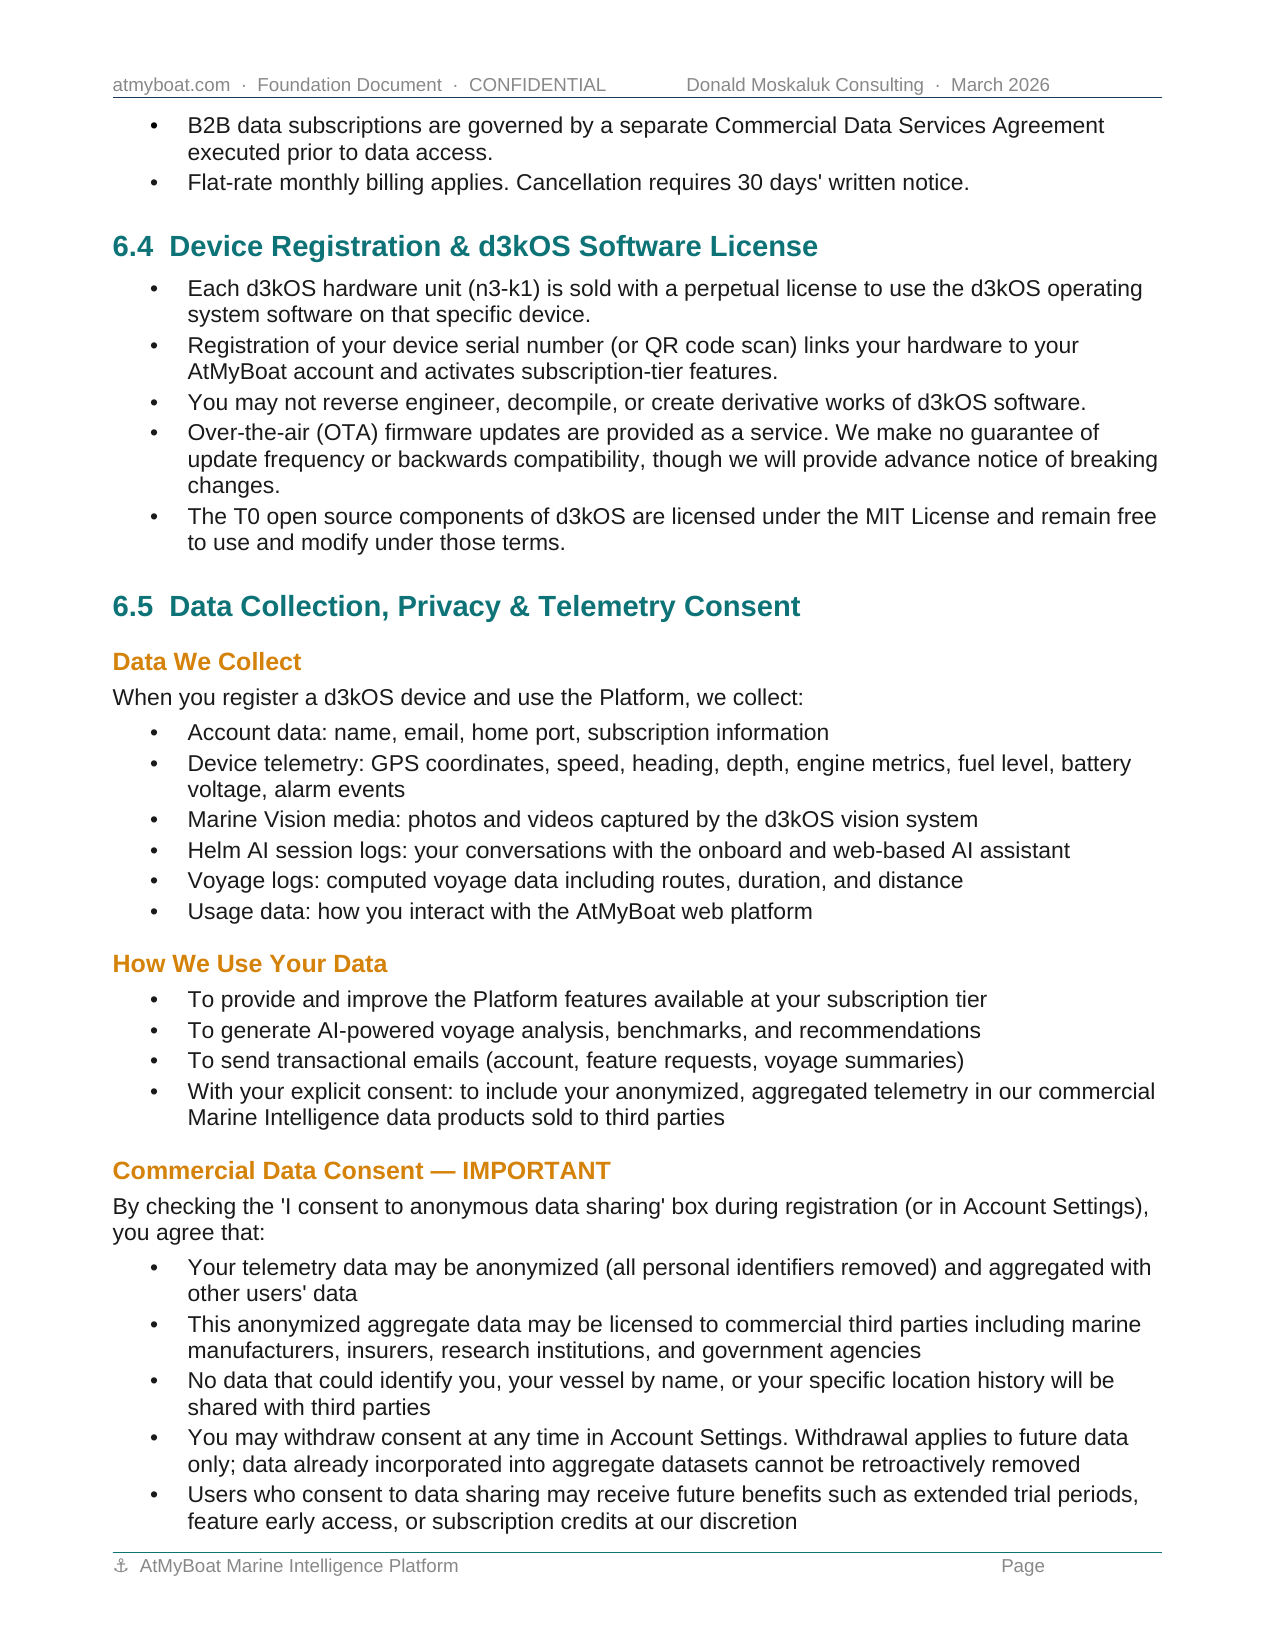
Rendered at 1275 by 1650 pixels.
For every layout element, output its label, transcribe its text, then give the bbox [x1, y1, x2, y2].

list Voyage logs: computed voyage data including routes, duration, and distance [150, 867, 1162, 894]
subtitle 6.4 Device Registration & d3kOS Software License [112, 229, 1162, 263]
text By checking the 'I consent to anonymous data sharing' box during registration (or in Account Settings), you agree that: [112, 1193, 1162, 1245]
subtitle 6.5 Data Collection, Privacy & Telemetry Consent [112, 589, 1162, 622]
list Usage data: how you interact with the AtMyBoat web platform [150, 898, 1162, 924]
text Commercial Data Consent — IMPORTANT [112, 1156, 1162, 1184]
text Data We Collect [112, 647, 1162, 676]
list Each d3kOS hardware unit (n3-k1) is sold with a perpetual license to use the d3kOS operating system software on that specific device. [150, 275, 1162, 328]
list You may withdraw consent at any time in Account Settings. Withdrawal applies to future data only; data already incorporated into aggregate datasets cannot be retroactively removed [150, 1424, 1162, 1477]
list Your telemetry data may be anonymized (all personal identifiers removed) and aggregated with other users' data [150, 1254, 1162, 1306]
list Device telemetry: GPS coordinates, speed, heading, depth, engine metrics, fuel level, battery voltage, alarm events [150, 749, 1162, 802]
list To generate AI-powered voyage analysis, benchmarks, and recommendations [150, 1017, 1162, 1043]
list No data that could identify you, your vessel by name, or your specific location history will be shared with third parties [150, 1367, 1162, 1420]
list Account data: name, email, home port, subscription information [150, 719, 1162, 745]
text How We Use Your Data [112, 949, 1162, 978]
text When you register a d3kOS device and use the Platform, we collect: [112, 684, 1162, 711]
list Flat-rate monthly billing applies. Cancellation requires 30 days' written notice. [150, 169, 1162, 196]
list This anonymized aggregate data may be licensed to commercial third parties including marine manufacturers, insurers, research institutions, and government agencies [150, 1311, 1162, 1363]
list To provide and improve the Platform features available at your subscription tier [150, 986, 1162, 1013]
list Over-the-air (OTA) firmware updates are provided as a service. We make no guarantee of update frequency or backwards compatibility, though we will provide advance notice of breaking changes. [150, 419, 1162, 498]
list Helm AI session logs: your conversations with the onboard and web-based AI assistant [150, 837, 1162, 863]
list The T0 open source components of d3kOS are licensed under the MIT License and remain free to use and modify under those terms. [150, 503, 1162, 555]
list Users who consent to data sharing may receive future benefits such as extended trial periods, feature early access, or subscription credits at our discretion [150, 1481, 1162, 1534]
list Marine Vision media: photos and videos captured by the d3kOS vision system [150, 806, 1162, 833]
list B2B data subscriptions are governed by a separate Commercial Data Services Agreement executed prior to data access. [150, 112, 1162, 165]
list With your explicit consent: to include your anonymized, aggregated telemetry in our commercial Marine Intelligence data products sold to third parties [150, 1078, 1162, 1131]
list You may not reverse engineer, decompile, or create derivative works of d3kOS software. [150, 389, 1162, 415]
list Registration of your device serial number (or QR code scan) links your hardware to your AtMyBoat account and activates subscription-tier features. [150, 332, 1162, 385]
list To send transactional emails (account, feature requests, voyage summaries) [150, 1047, 1162, 1074]
